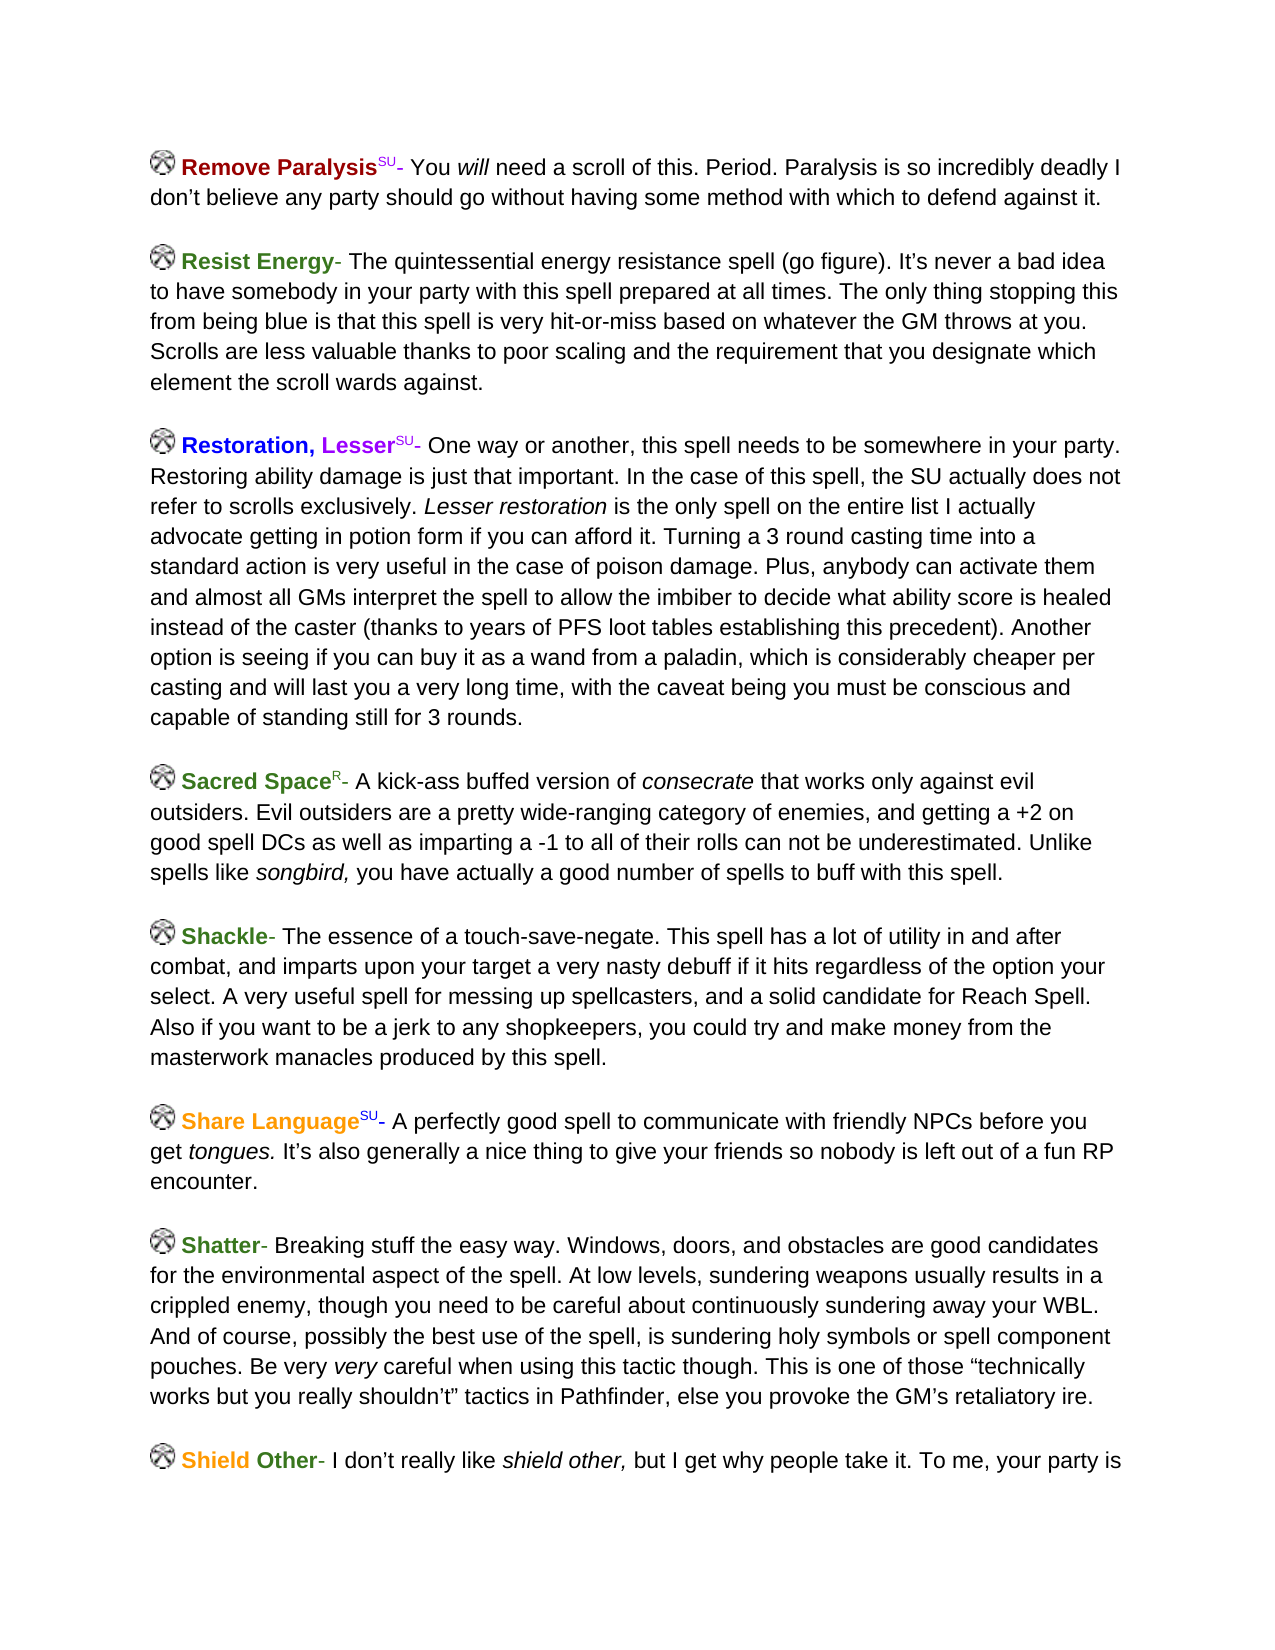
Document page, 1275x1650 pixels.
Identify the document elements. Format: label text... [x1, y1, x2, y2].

text Shield Other- I don’t really like shield other, but I get why people take it. To me, your party is [150, 1443, 1125, 1473]
picture [150, 1443, 175, 1469]
picture [150, 1104, 175, 1130]
text Sacred SpaceR- A kick-ass buffed version of consecrate that works only against evil outsiders. Evil outsiders are a pretty wide-ranging category of enemies, and getting a +2 on good spell DCs as well as imparting a -1 to all of their rolls can not be underestimated. Unlike spells like songbird, you have actually a good number of spells to buff with this spell. [150, 765, 1125, 885]
picture [150, 244, 175, 270]
text Shatter- Breaking stuff the easy way. Windows, doors, and obstacles are good candidates for the environmental aspect of the spell. At low levels, sundering weapons usually results in a crippled enemy, though you need to be careful about continuously sundering away your WBL. And of course, possibly the best use of the spell, is sundering holy symbols or spell component pouches. Be very very careful when using this tactic though. This is one of those “technically works but you really shouldn’t” tactics in Pathfinder, else you provoke the GM’s retaliatory ire. [150, 1228, 1125, 1409]
picture [150, 1228, 175, 1254]
picture [150, 919, 175, 945]
picture [150, 764, 175, 790]
text Restoration, LesserSU- One way or another, this spell needs to be somewhere in your party. Restoring ability damage is just that important. In the case of this spell, the SU actually does not refer to scrolls exclusively. Lesser restoration is the only spell on the entire list I actually advocate getting in potion form if you can afford it. Turning a 3 round casting time into a standard action is very useful in the case of poison damage. Plus, anybody can activate them and almost all GMs interpret the spell to allow the imbiber to decide what ability score is healed instead of the caster (thanks to years of PFS loot tables establishing this precedent). Another option is seeing if you can buy it as a wand from a paladin, which is considerably cheaper per casting and will last you a very long time, with the caveat being you must be conscious and capable of standing still for 3 rounds. [150, 429, 1125, 731]
text Resist Energy- The quintessential energy resistance spell (go figure). It’s never a bad idea to have somebody in your party with this spell prepared at all times. The only thing stopping this from being blue is that this spell is very hit-or-miss based on whatever the GM throws at you. Scrolls are less valuable thanks to poor scaling and the requirement that you designate which element the scroll wards against. [150, 244, 1125, 395]
text Shackle- The essence of a touch-save-negate. This spell has a lot of utility in and after combat, and imparts upon your target a very nasty debuff if it hits regardless of the option your select. A very useful spell for messing up spellcasters, and a solid candidate for Reach Spell. Also if you want to be a jerk to any shopkeepers, you could try and make money from the masterwork manacles produced by this spell. [150, 919, 1125, 1070]
picture [150, 428, 175, 454]
picture [150, 150, 175, 175]
text Remove ParalysisSU- You will need a scroll of this. Period. Paralysis is so incredibly deadly I don’t believe any party should go without having some method with which to defend against it. [150, 150, 1125, 210]
text Share LanguageSU- A perfectly good spell to communicate with friendly NPCs before you get tongues. It’s also generally a nice thing to give your friends so nobody is left out of a fun RP encounter. [150, 1104, 1125, 1194]
